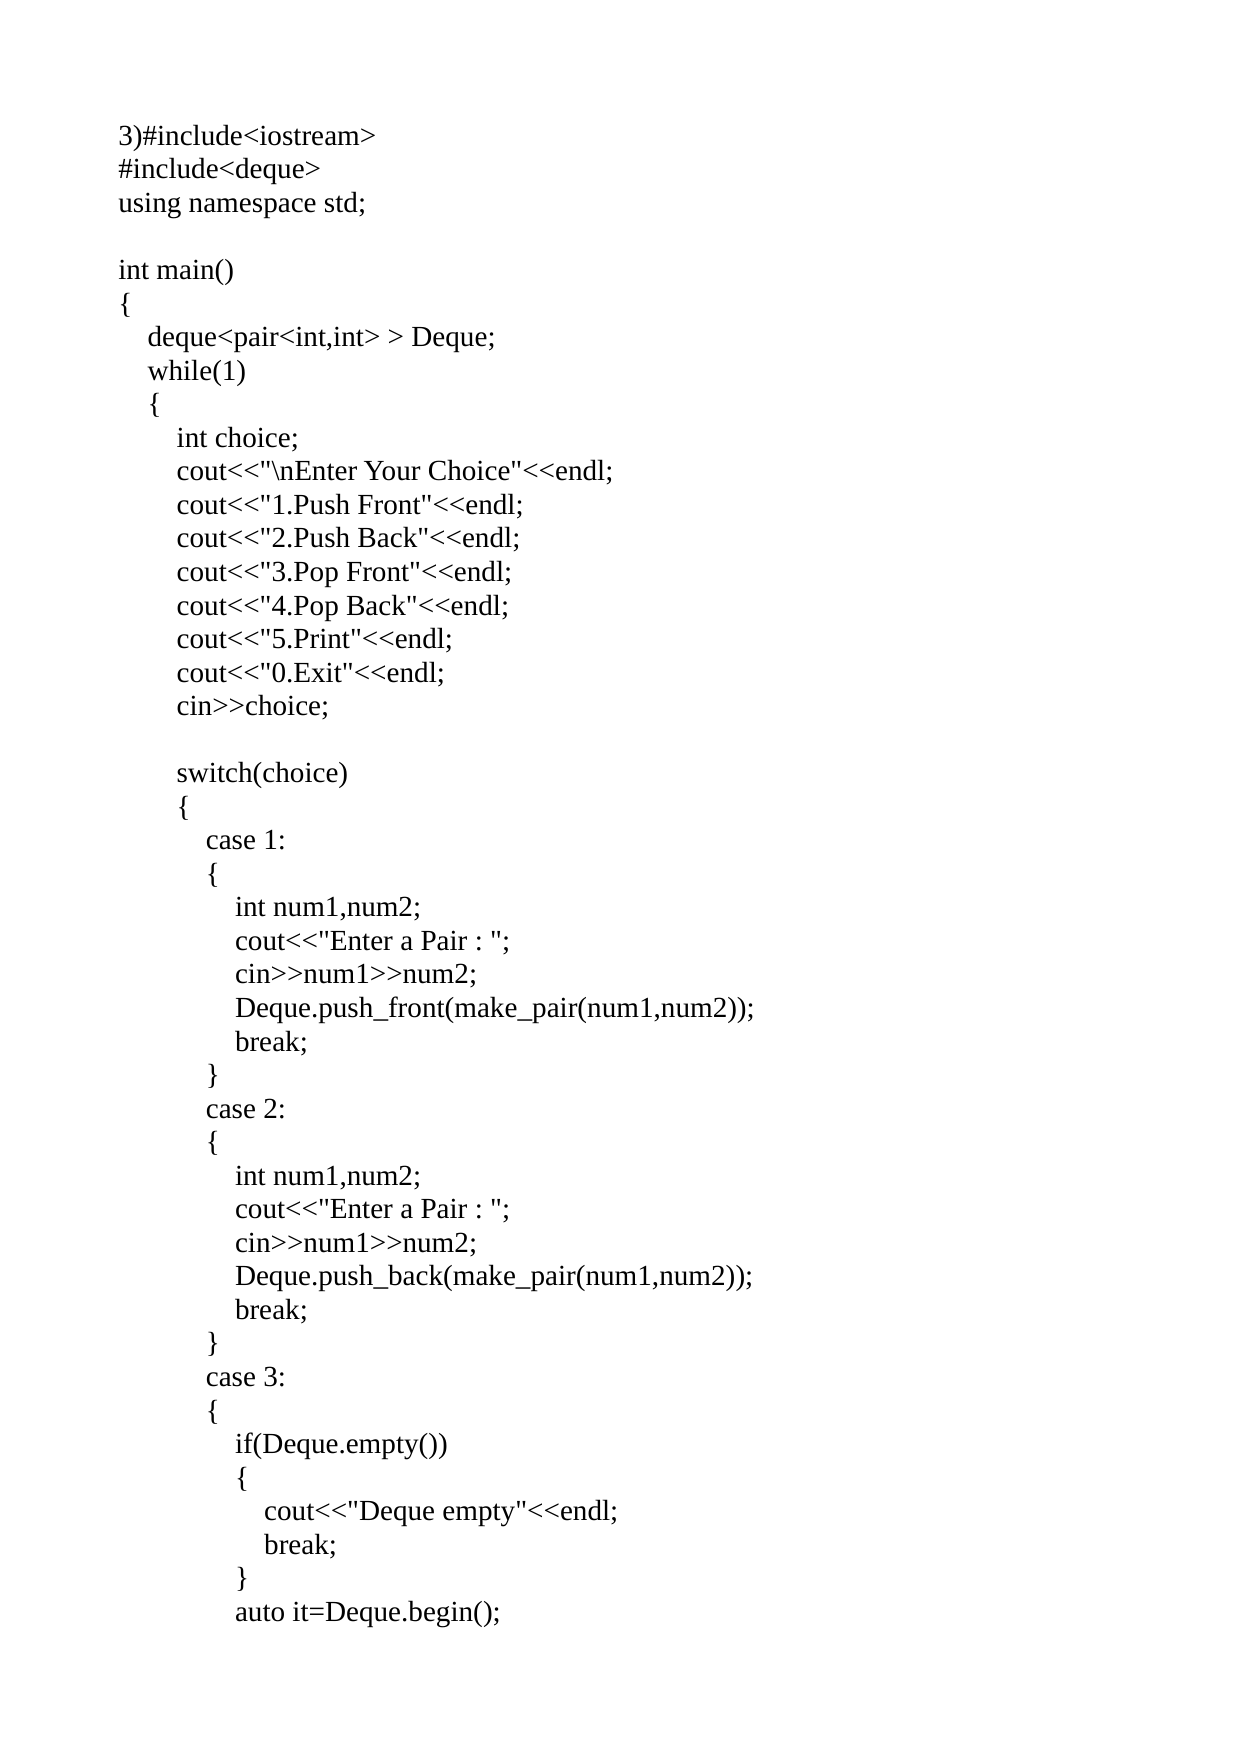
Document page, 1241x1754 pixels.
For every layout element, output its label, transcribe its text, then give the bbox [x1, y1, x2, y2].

text { [118, 1393, 1122, 1426]
text cout<<"3.Pop Front"<<endl; [118, 554, 1122, 588]
text break; [118, 1024, 1122, 1057]
text cin>>num1>>num2; [118, 957, 1122, 990]
text case 3: [118, 1359, 1122, 1393]
text { [118, 789, 1122, 822]
text 3)#include<iostream> [118, 118, 1122, 152]
text Deque.push_back(make_pair(num1,num2)); [118, 1258, 1122, 1292]
text cout<<"Enter a Pair : "; [118, 923, 1122, 957]
text } [118, 1057, 1122, 1091]
text switch(choice) [118, 755, 1122, 789]
text cout<<"0.Exit"<<endl; [118, 655, 1122, 688]
text cout<<"2.Push Back"<<endl; [118, 521, 1122, 554]
text cin>>num1>>num2; [118, 1225, 1122, 1258]
text { [118, 386, 1122, 420]
text { [118, 856, 1122, 889]
text cout<<"4.Pop Back"<<endl; [118, 588, 1122, 621]
text case 2: [118, 1091, 1122, 1124]
text int choice; [118, 420, 1122, 453]
text cout<<"5.Print"<<endl; [118, 621, 1122, 655]
text #include<deque> [118, 152, 1122, 185]
text while(1) [118, 353, 1122, 386]
text cout<<"Deque empty"<<endl; [118, 1493, 1122, 1527]
text auto it=Deque.begin(); [118, 1594, 1122, 1627]
text } [118, 1560, 1122, 1594]
text case 1: [118, 822, 1122, 856]
text using namespace std; [118, 185, 1122, 219]
text { [118, 1460, 1122, 1493]
text if(Deque.empty()) [118, 1426, 1122, 1460]
text int num1,num2; [118, 1158, 1122, 1191]
text deque<pair<int,int> > Deque; [118, 319, 1122, 353]
text cout<<"Enter a Pair : "; [118, 1191, 1122, 1225]
text cout<<"1.Push Front"<<endl; [118, 487, 1122, 521]
text cin>>choice; [118, 688, 1122, 722]
text break; [118, 1292, 1122, 1326]
text int num1,num2; [118, 889, 1122, 923]
text { [118, 1124, 1122, 1158]
text int main() [118, 252, 1122, 286]
text { [118, 286, 1122, 319]
text break; [118, 1527, 1122, 1560]
text cout<<"\nEnter Your Choice"<<endl; [118, 453, 1122, 487]
text } [118, 1326, 1122, 1359]
text Deque.push_front(make_pair(num1,num2)); [118, 990, 1122, 1024]
